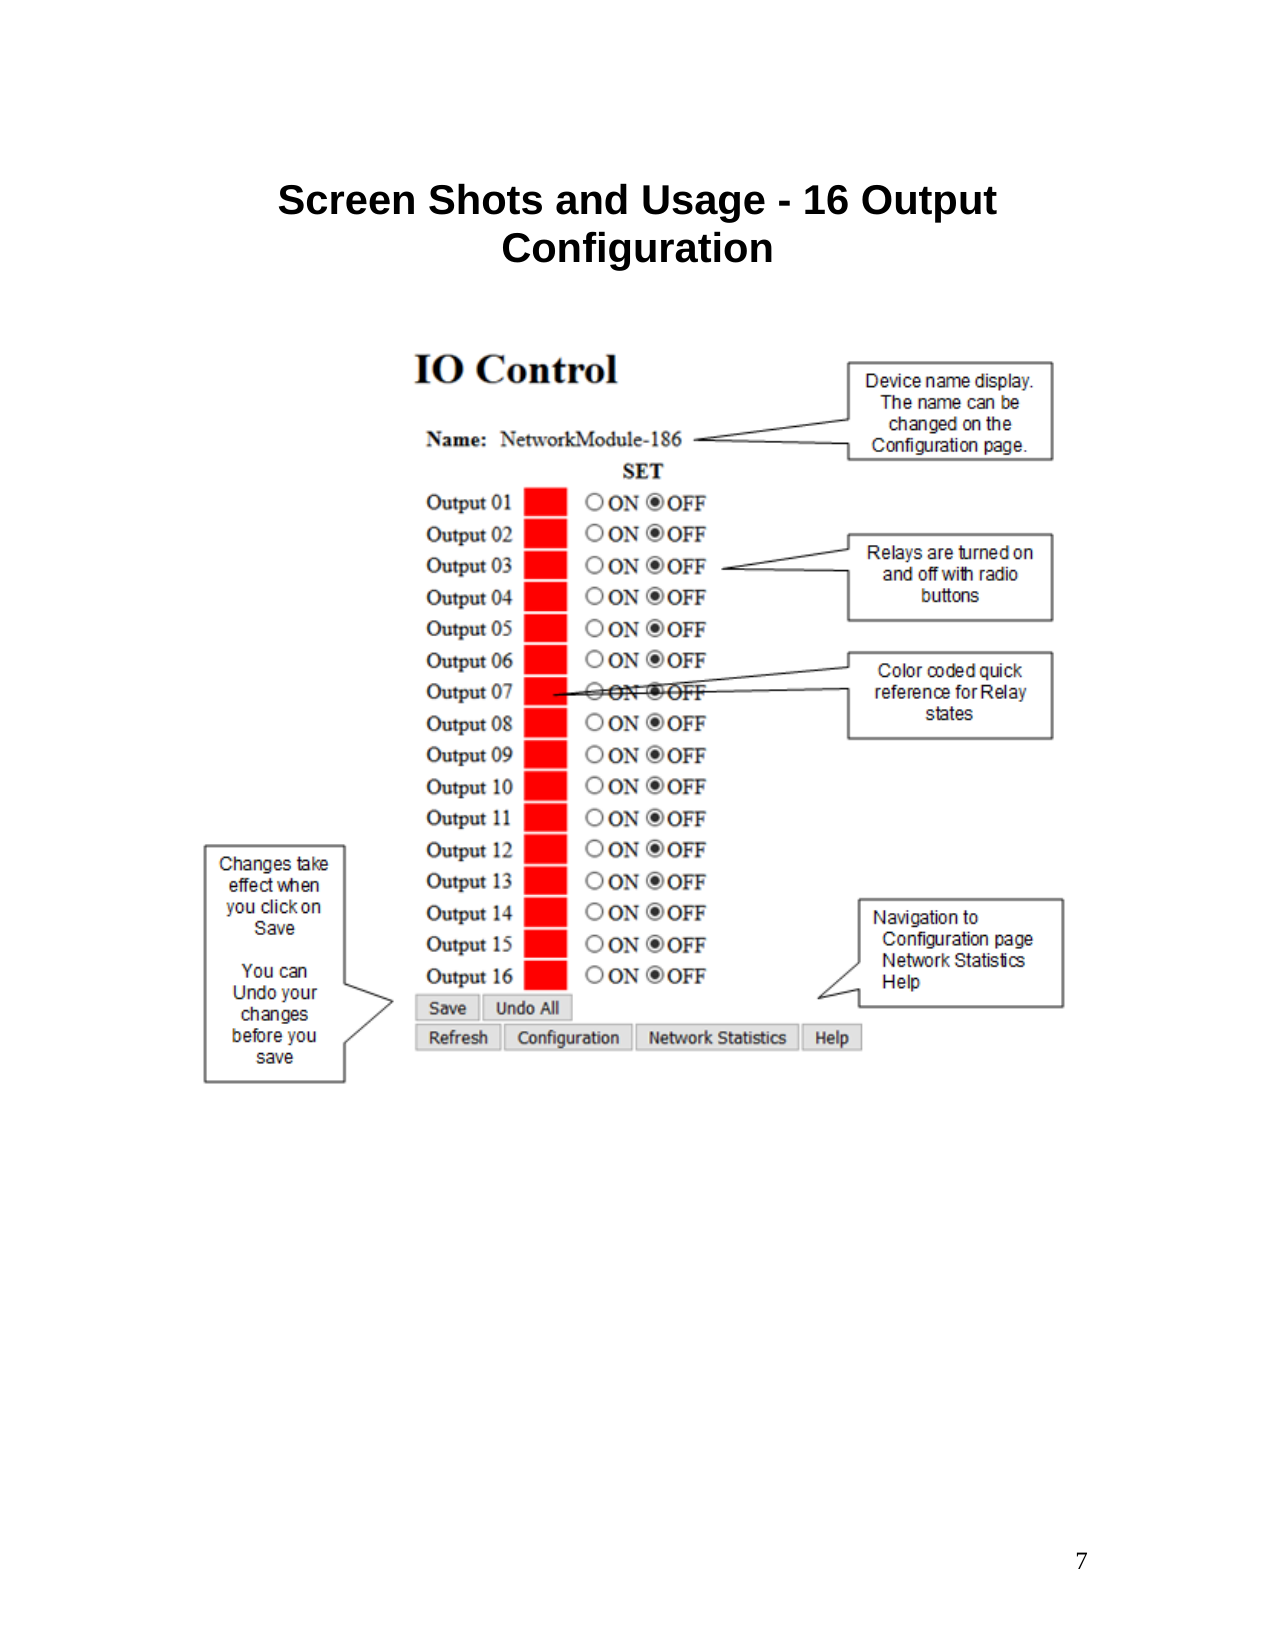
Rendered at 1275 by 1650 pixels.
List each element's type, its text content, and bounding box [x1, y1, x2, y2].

subtitle Screen Shots and Usage - 16 Output Configuration [187, 175, 1087, 271]
picture [187, 334, 1080, 1096]
